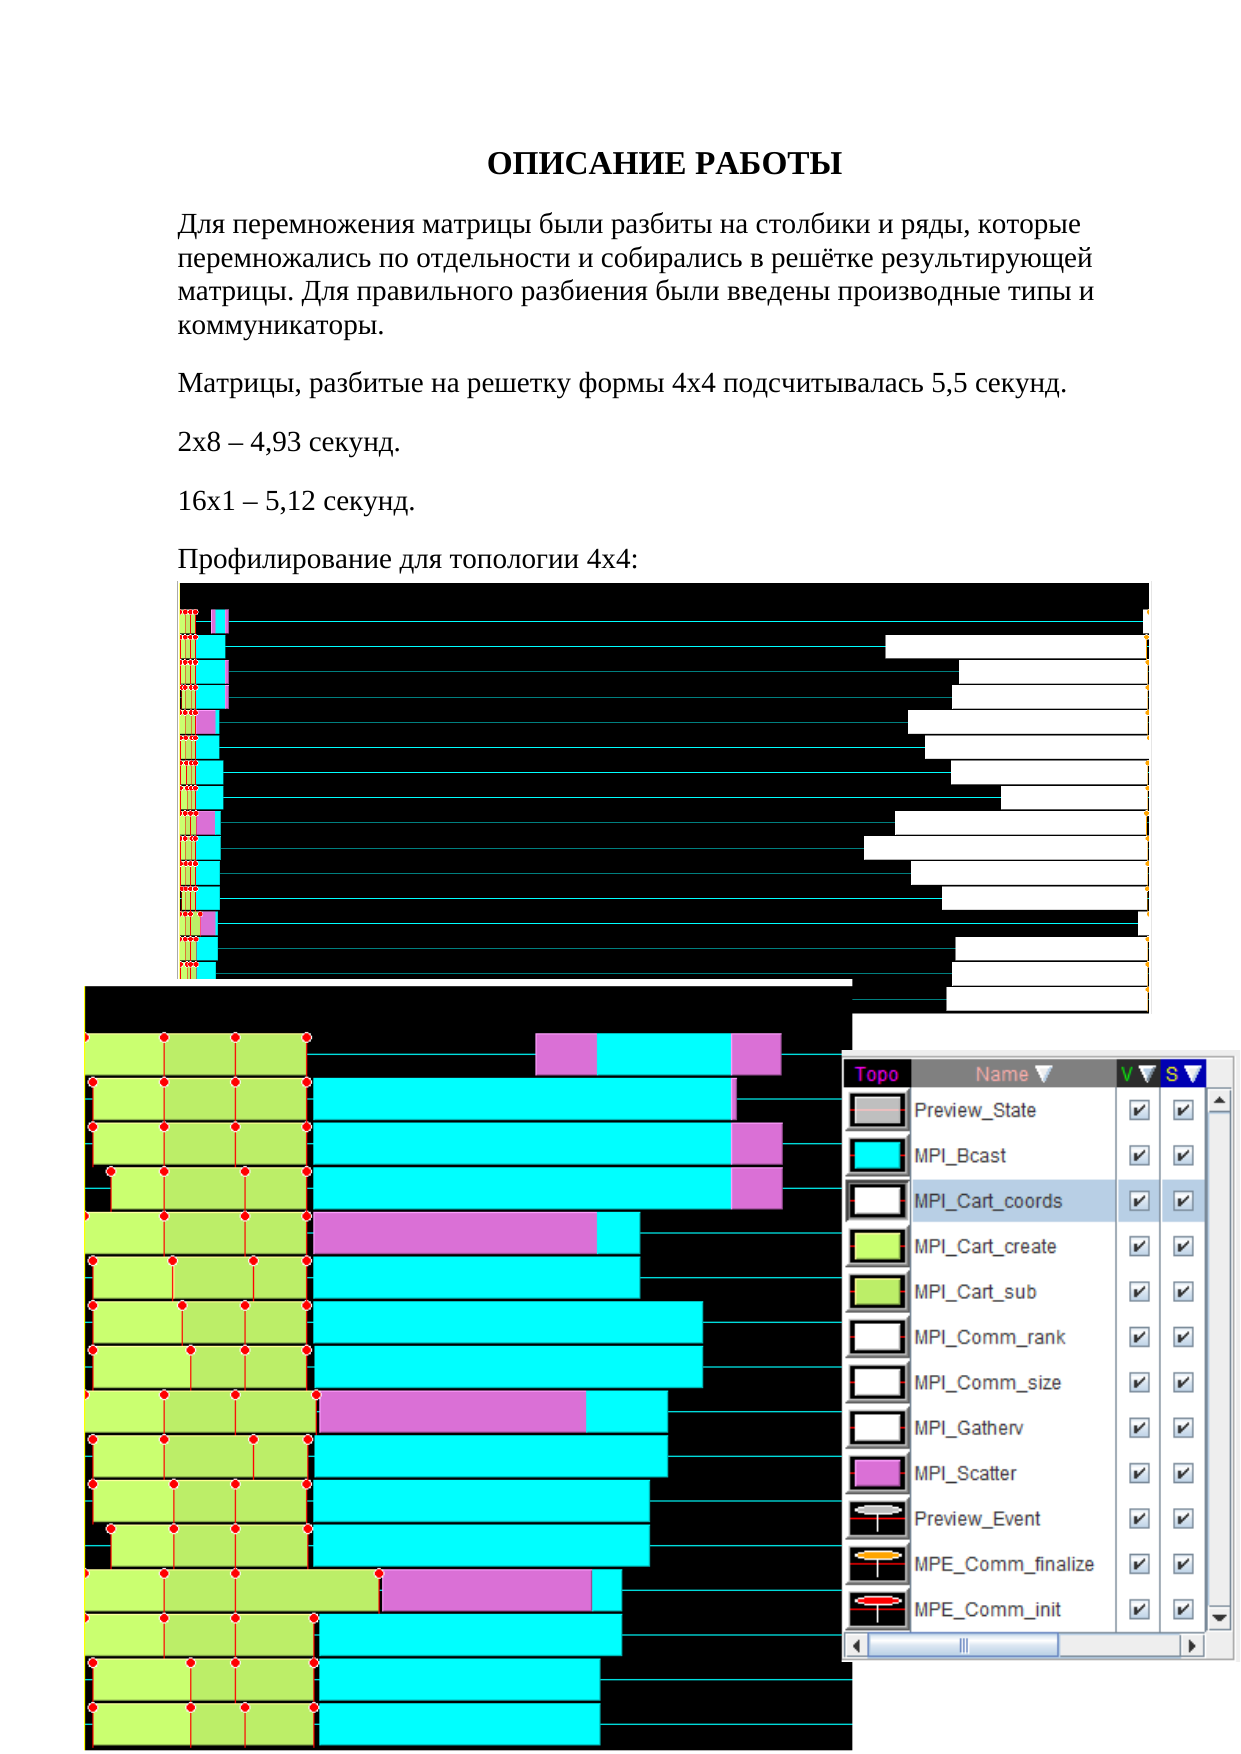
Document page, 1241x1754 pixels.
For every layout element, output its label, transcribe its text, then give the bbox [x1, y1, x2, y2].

text ОПИСАНИЕ РАБОТЫ [177, 143, 1152, 181]
text 2x8 – 4,93 секунд. [177, 424, 1152, 458]
text 16x1 – 5,12 секунд. [177, 483, 1152, 516]
text Для перемножения матрицы были разбиты на столбики и ряды, которые перемножались по отдельности и собирались в решётке результирующей матрицы. Для правильного разбиения были введены производные типы и коммуникаторы. [177, 206, 1152, 341]
picture [84, 581, 1241, 1754]
text Матрицы, разбитые на решетку формы 4x4 подсчитывалась 5,5 секунд. [177, 366, 1152, 399]
text Профилирование для топологии 4x4: [177, 541, 1152, 575]
